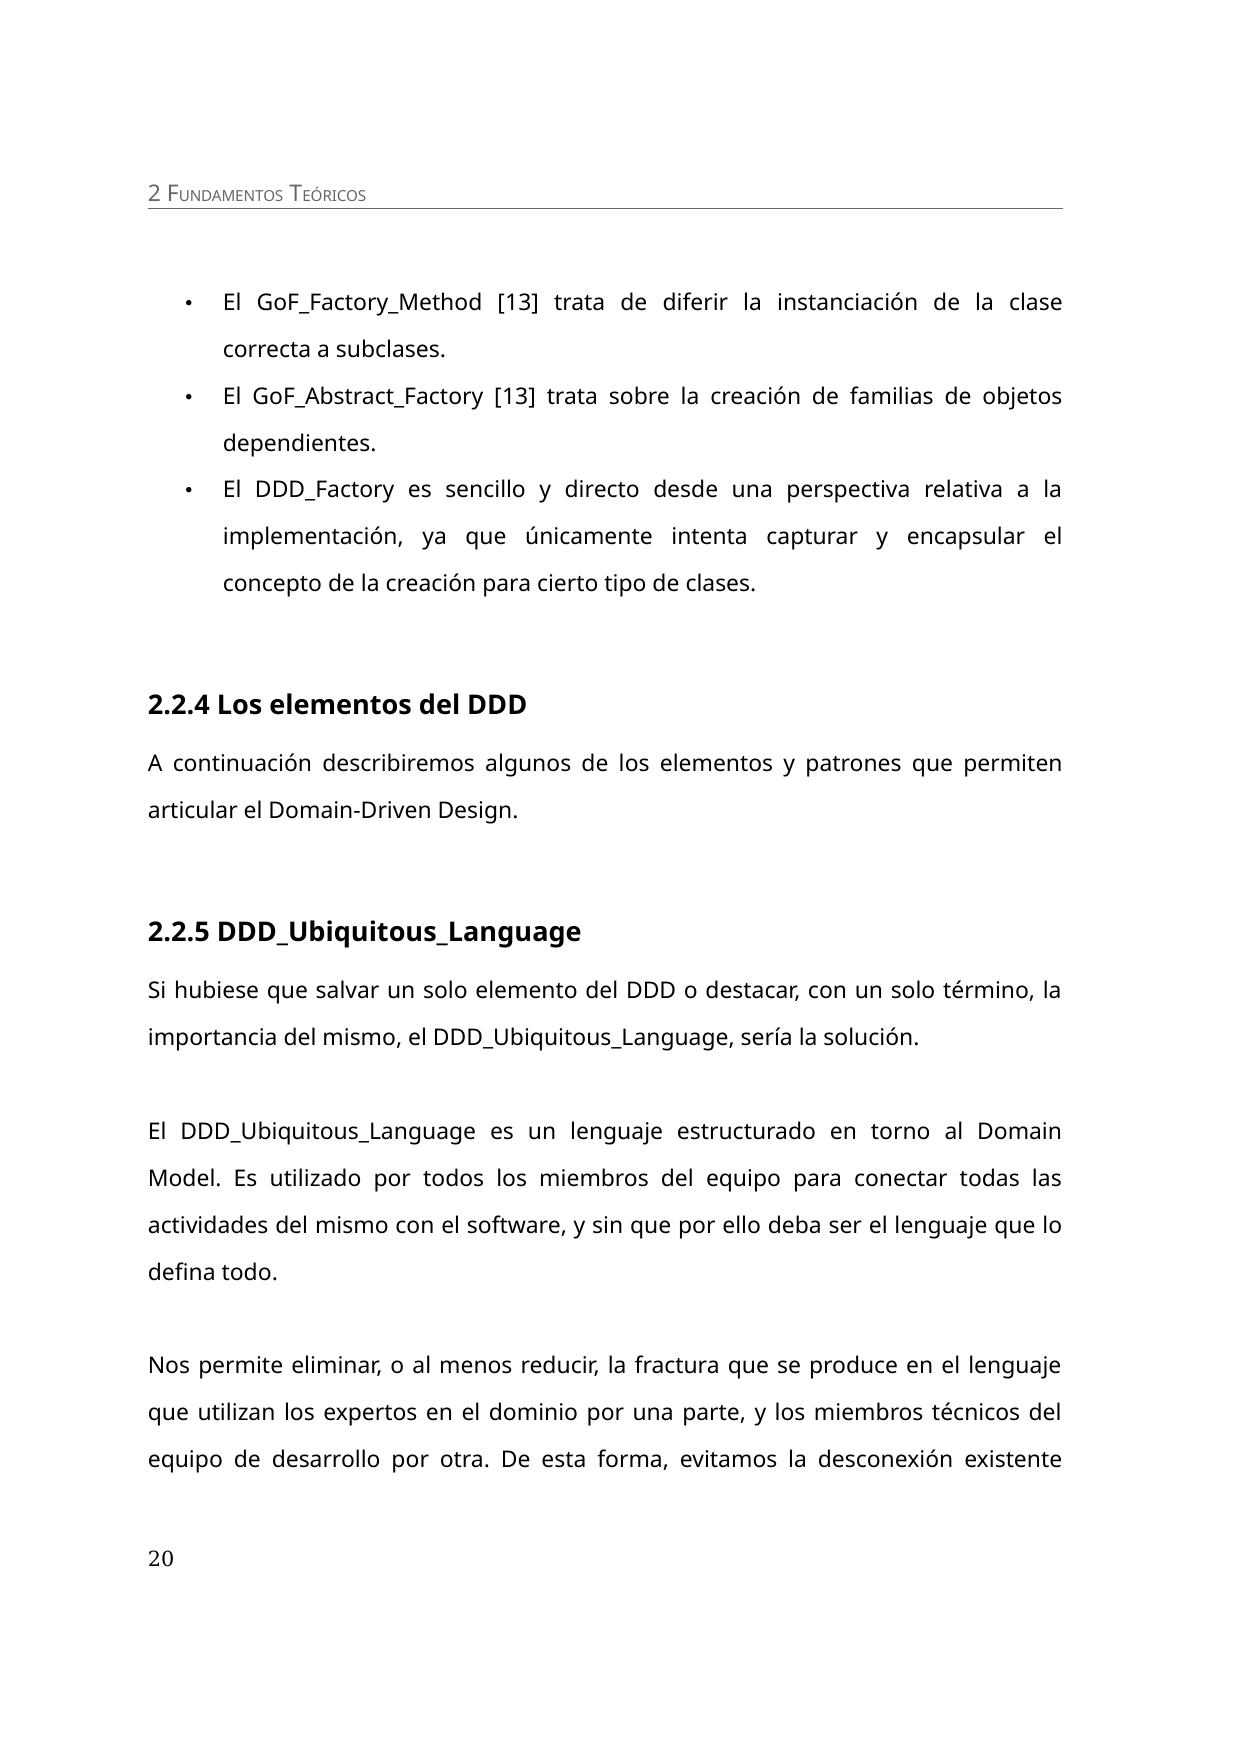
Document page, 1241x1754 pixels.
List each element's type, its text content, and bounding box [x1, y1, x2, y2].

subtitle DDD_Ubiquitous_Language [148, 913, 1063, 949]
subtitle Los elementos del DDD [148, 686, 1063, 722]
list El GoF_Abstract_Factory [13] trata sobre la creación de familias de objetos dependientes. [185, 379, 1063, 458]
text Nos permite eliminar, o al menos reducir, la fractura que se produce en el lenguaje que utilizan los expertos en el dominio por una parte, y los miembros técnicos del equipo de desarrollo por otra. De esta forma, evitamos la desconexión existente [148, 1349, 1063, 1474]
text El DDD_Ubiquitous_Language es un lenguaje estructurado en torno al Domain Model. Es utilizado por todos los miembros del equipo para conectar todas las actividades del mismo con el software, y sin que por ello deba ser el lenguaje que lo defina todo. [148, 1115, 1063, 1287]
list El DDD_Factory es sencillo y directo desde una perspectiva relativa a la implementación, ya que únicamente intenta capturar y encapsular el concepto de la creación para cierto tipo de clases. [185, 473, 1063, 598]
list El GoF_Factory_Method [13] trata de diferir la instanciación de la clase correcta a subclases. [185, 286, 1063, 364]
text Si hubiese que salvar un solo elemento del DDD o destacar, con un solo término, la importancia del mismo, el DDD_Ubiquitous_Language, sería la solución. [148, 974, 1063, 1052]
text A continuación describiremos algunos de los elementos y patrones que permiten articular el Domain-Driven Design. [148, 747, 1063, 825]
